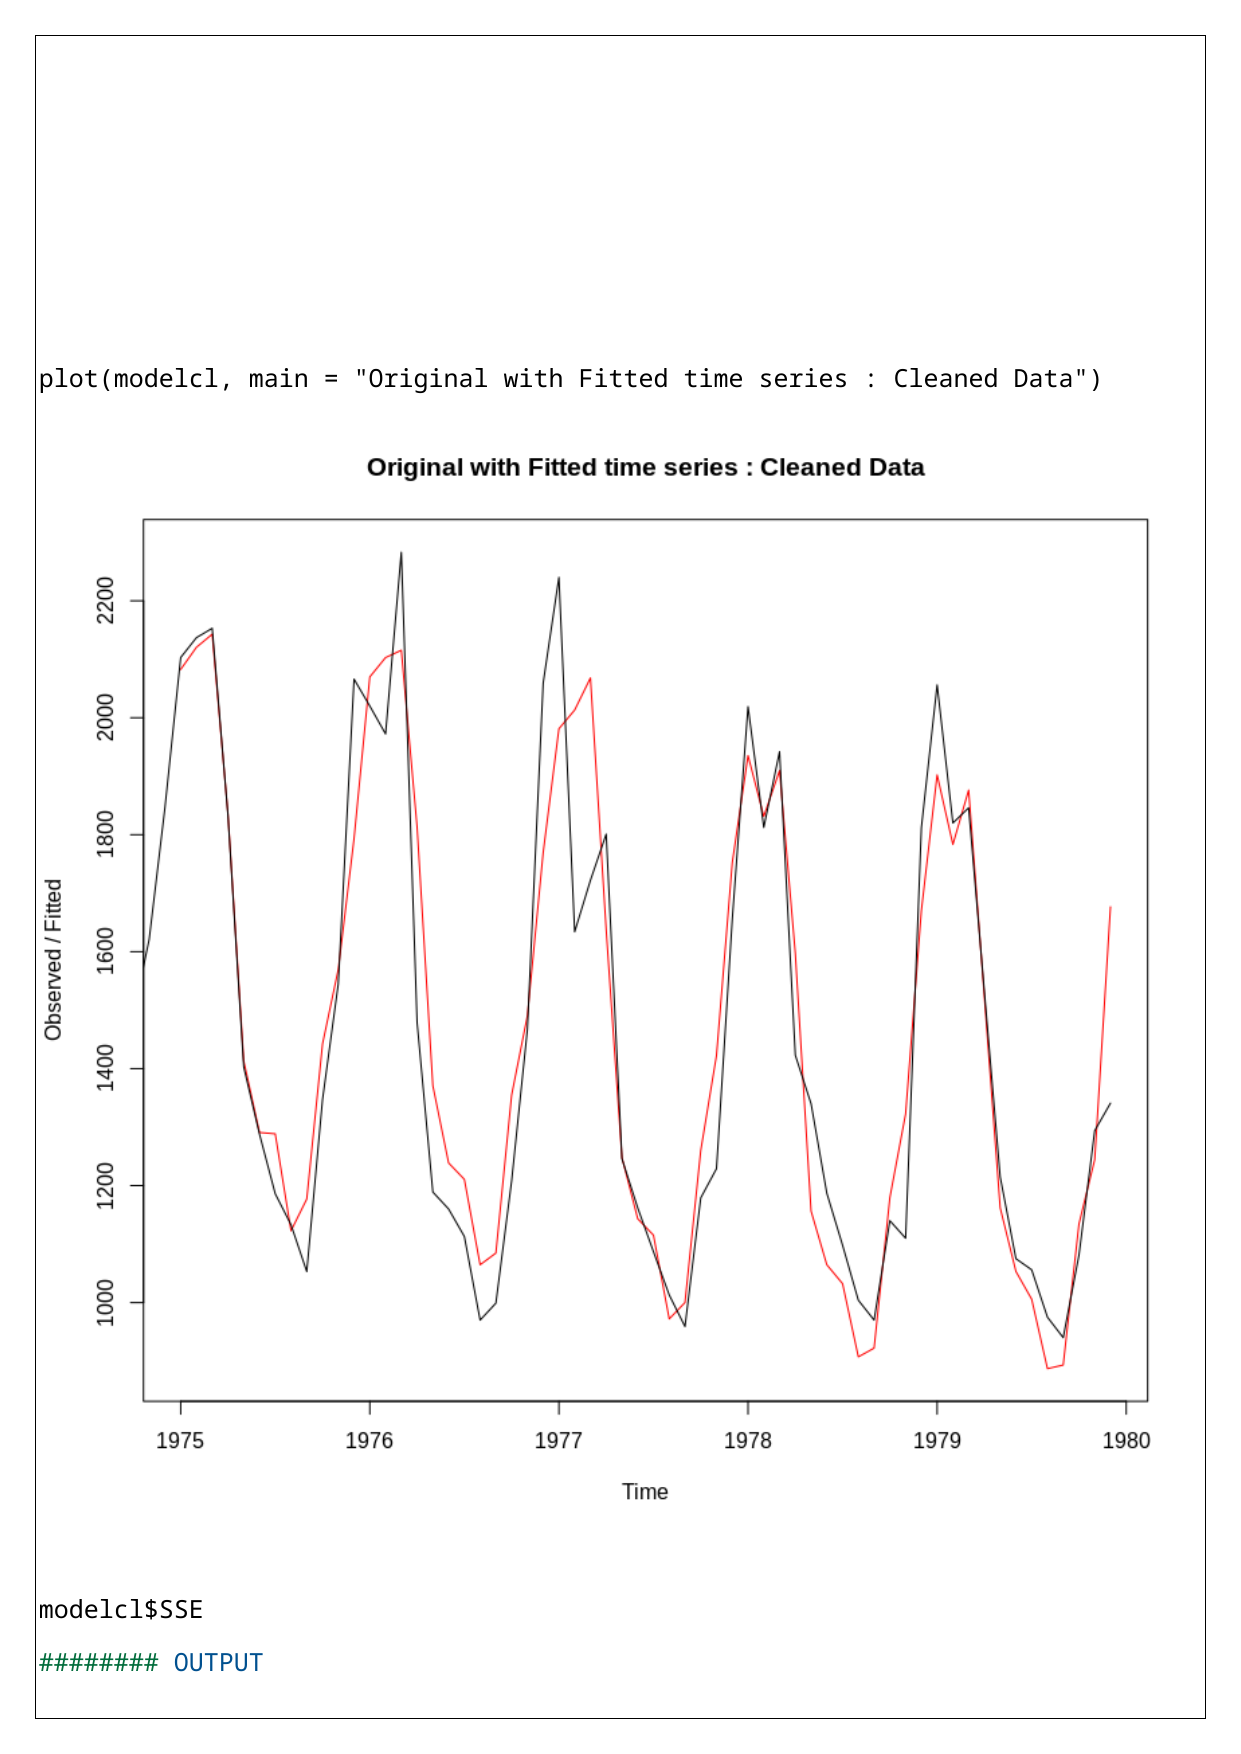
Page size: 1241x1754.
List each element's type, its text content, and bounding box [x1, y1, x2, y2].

text plot(modelcl, main = "Original with Fitted time series : Cleaned Data") [38, 361, 1202, 395]
text ######## OUTPUT [38, 1645, 1202, 1679]
picture [38, 414, 1202, 1533]
text modelcl$SSE [38, 1591, 1202, 1625]
